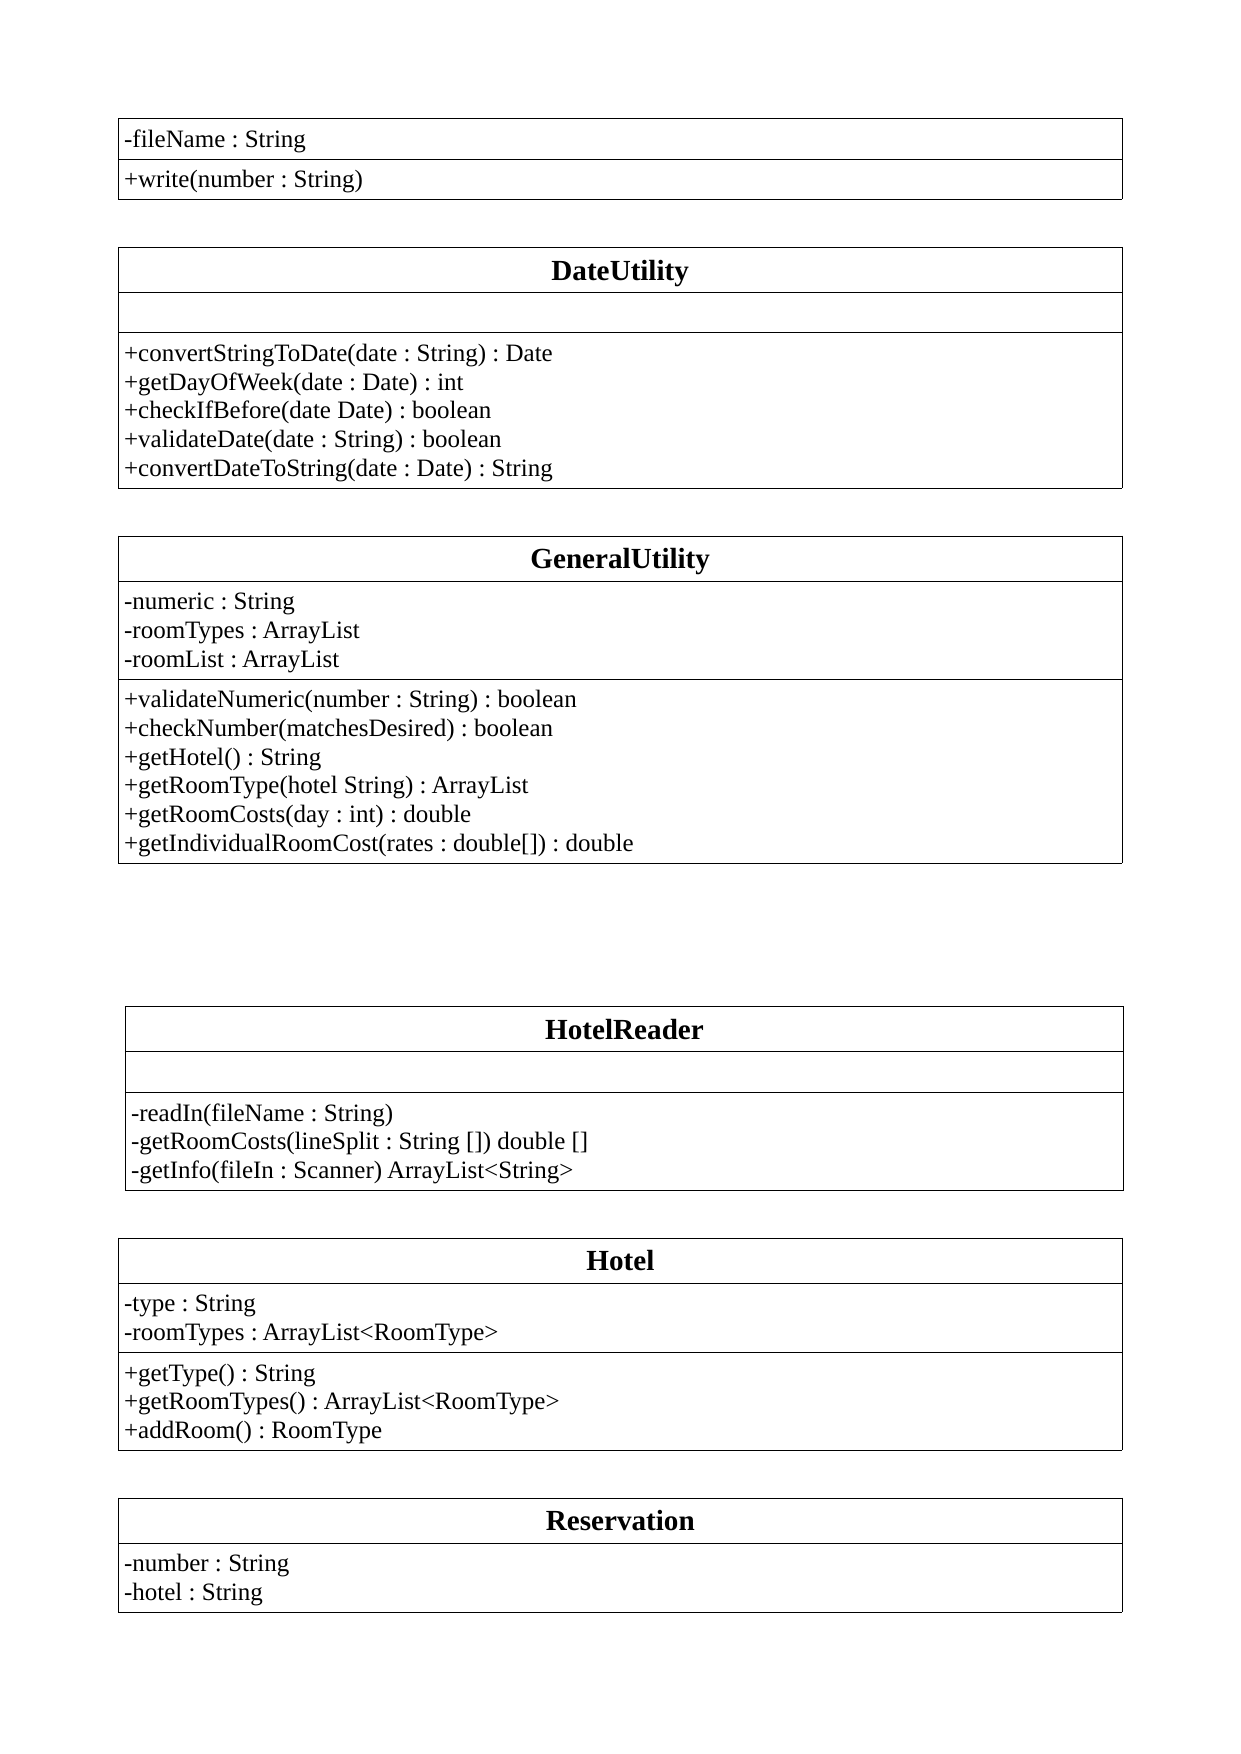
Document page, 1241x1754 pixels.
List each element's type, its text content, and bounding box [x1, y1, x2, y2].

table_header DateUtility [119, 248, 1122, 292]
table_header HotelReader [126, 1007, 1123, 1051]
table_header GeneralUtility [119, 537, 1122, 581]
table_header Hotel [119, 1239, 1122, 1283]
table_cell -fileName : String [119, 119, 1122, 158]
table_cell -numeric : String -roomTypes : ArrayList -roomList : ArrayList [119, 582, 1122, 678]
table_cell [119, 293, 1122, 332]
table_cell +write(number : String) [119, 160, 1122, 199]
table_cell +validateNumeric(number : String) : boolean +checkNumber(matchesDesired) : boolean +getHotel() : String +getRoomType(hotel String) : ArrayList +getRoomCosts(day : int) : double +getIndividualRoomCost(rates : double[]) : double [119, 680, 1122, 862]
table_cell -type : String -roomTypes : ArrayList<RoomType> [119, 1284, 1122, 1352]
table_cell -readIn(fileName : String) -getRoomCosts(lineSplit : String []) double [] -getInfo(fileIn : Scanner) ArrayList<String> [126, 1093, 1123, 1189]
table_cell +convertStringToDate(date : String) : Date +getDayOfWeek(date : Date) : int +checkIfBefore(date Date) : boolean +validateDate(date : String) : boolean +convertDateToString(date : Date) : String [119, 333, 1122, 487]
table_cell -number : String -hotel : String [119, 1544, 1122, 1612]
table_cell +getType() : String +getRoomTypes() : ArrayList<RoomType> +addRoom() : RoomType [119, 1353, 1122, 1449]
table_header Reservation [119, 1499, 1122, 1543]
table_cell [126, 1052, 1123, 1092]
